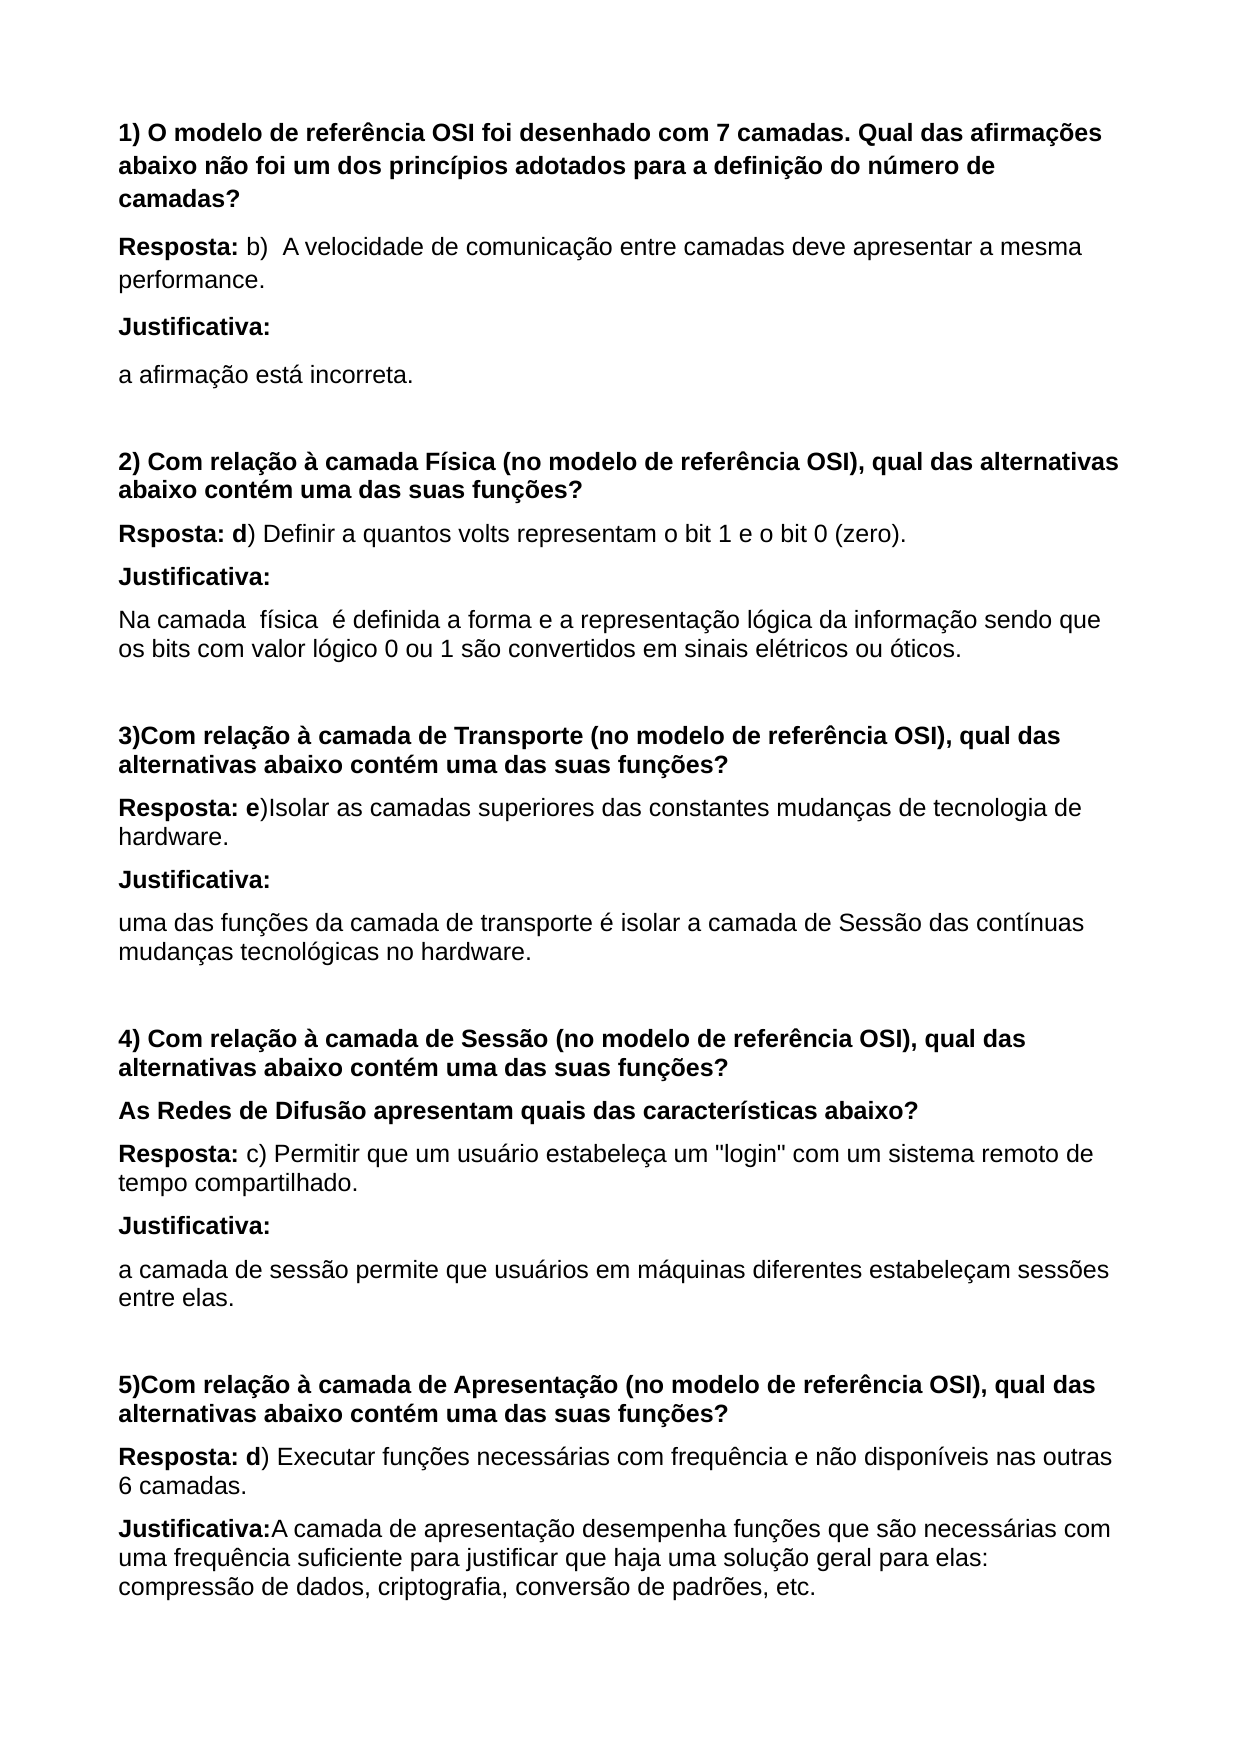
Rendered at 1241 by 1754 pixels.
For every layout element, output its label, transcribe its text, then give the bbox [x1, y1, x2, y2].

text uma das funções da camada de transporte é isolar a camada de Sessão das contínuas mudanças tecnológicas no hardware. [118, 908, 1122, 966]
text a camada de sessão permite que usuários em máquinas diferentes estabeleçam sessões entre elas. [118, 1254, 1122, 1312]
text Resposta: d) Executar funções necessárias com frequência e não disponíveis nas outras 6 camadas. [118, 1442, 1122, 1499]
text a afirmação está incorreta. [118, 360, 1122, 389]
text Justificativa:A camada de apresentação desempenha funções que são necessárias com uma frequência suficiente para justificar que haja uma solução geral para elas: compressão de dados, criptografia, conversão de padrões, etc. [118, 1514, 1122, 1600]
text 5)Com relação à camada de Apresentação (no modelo de referência OSI), qual das alternativas abaixo contém uma das suas funções? [118, 1370, 1122, 1427]
text Justificativa: [118, 865, 1122, 894]
text 3)Com relação à camada de Transporte (no modelo de referência OSI), qual das alternativas abaixo contém uma das suas funções? [118, 721, 1122, 778]
text Justificativa: [118, 1211, 1122, 1240]
text Rsposta: d) Definir a quantos volts representam o bit 1 e o bit 0 (zero). [118, 519, 1122, 547]
text Justificativa: [118, 312, 1122, 341]
text 1) O modelo de referência OSI foi desenhado com 7 camadas. Qual das afirmações abaixo não foi um dos princípios adotados para a definição do número de camadas? [118, 118, 1122, 213]
text Resposta: c) Permitir que um usuário estabeleça um "login" com um sistema remoto de tempo compartilhado. [118, 1139, 1122, 1197]
text As Redes de Difusão apresentam quais das características abaixo? [118, 1096, 1122, 1124]
text Justificativa: [118, 562, 1122, 591]
text Resposta: b) A velocidade de comunicação entre camadas deve apresentar a mesma performance. [118, 232, 1122, 293]
text Resposta: e)Isolar as camadas superiores das constantes mudanças de tecnologia de hardware. [118, 793, 1122, 850]
text 2) Com relação à camada Física (no modelo de referência OSI), qual das alternativas abaixo contém uma das suas funções? [118, 447, 1122, 504]
text Na camada física é definida a forma e a representação lógica da informação sendo que os bits com valor lógico 0 ou 1 são convertidos em sinais elétricos ou óticos. [118, 605, 1122, 663]
text 4) Com relação à camada de Sessão (no modelo de referência OSI), qual das alternativas abaixo contém uma das suas funções? [118, 1024, 1122, 1081]
